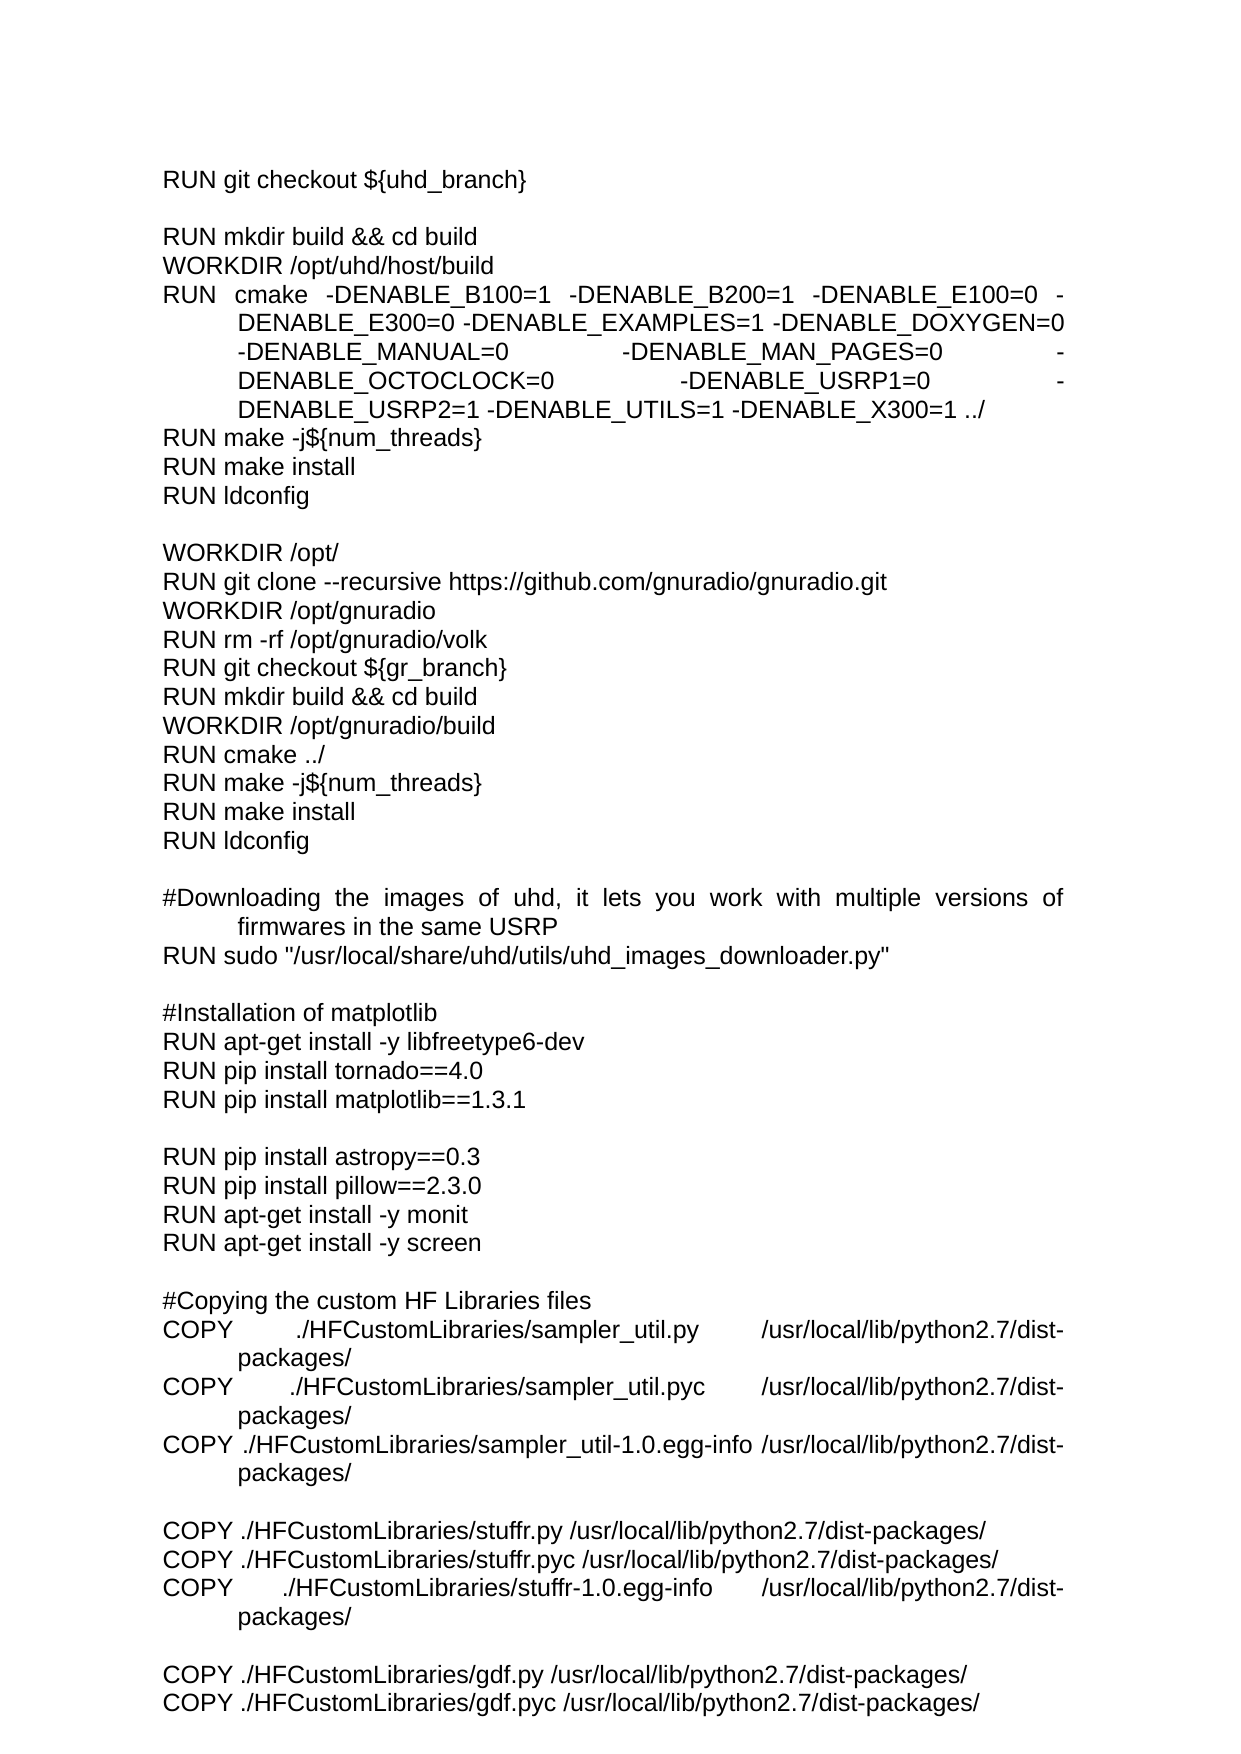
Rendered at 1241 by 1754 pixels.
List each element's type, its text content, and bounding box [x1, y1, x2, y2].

text #Copying the custom HF Libraries files [162, 1286, 1065, 1314]
text COPY ./HFCustomLibraries/stuffr.pyc /usr/local/lib/python2.7/dist-packages/ [162, 1544, 1065, 1573]
text RUN make -j${num_threads} [162, 423, 1065, 452]
text COPY ./HFCustomLibraries/sampler_util-1.0.egg-info /usr/local/lib/python2.7/dist-packages/ [162, 1429, 1065, 1487]
text RUN make -j${num_threads} [162, 768, 1065, 797]
text RUN pip install astropy==0.3 [162, 1142, 1065, 1171]
text RUN pip install pillow==2.3.0 [162, 1171, 1065, 1199]
text WORKDIR /opt/uhd/host/build [162, 251, 1065, 279]
text WORKDIR /opt/ [162, 538, 1065, 567]
text RUN git checkout ${gr_branch} [162, 653, 1065, 682]
text #Downloading the images of uhd, it lets you work with multiple versions of firmwares in the same USRP [162, 883, 1065, 941]
text RUN apt-get install -y monit [162, 1199, 1065, 1228]
text RUN rm -rf /opt/gnuradio/volk [162, 624, 1065, 653]
text COPY ./HFCustomLibraries/gdf.pyc /usr/local/lib/python2.7/dist-packages/ [162, 1688, 1065, 1717]
text COPY ./HFCustomLibraries/gdf.py /usr/local/lib/python2.7/dist-packages/ [162, 1659, 1065, 1688]
text RUN git clone --recursive https://github.com/gnuradio/gnuradio.git [162, 567, 1065, 596]
text WORKDIR /opt/gnuradio/build [162, 711, 1065, 739]
text COPY ./HFCustomLibraries/stuffr.py /usr/local/lib/python2.7/dist-packages/ [162, 1516, 1065, 1544]
text RUN pip install matplotlib==1.3.1 [162, 1084, 1065, 1113]
text COPY ./HFCustomLibraries/stuffr-1.0.egg-info /usr/local/lib/python2.7/dist-packages/ [162, 1573, 1065, 1631]
text RUN git checkout ${uhd_branch} [162, 164, 1065, 193]
text RUN pip install tornado==4.0 [162, 1056, 1065, 1084]
text RUN mkdir build && cd build [162, 222, 1065, 251]
text COPY ./HFCustomLibraries/sampler_util.py /usr/local/lib/python2.7/dist-packages/ [162, 1314, 1065, 1372]
text RUN cmake ../ [162, 739, 1065, 768]
text RUN cmake -DENABLE_B100=1 -DENABLE_B200=1 -DENABLE_E100=0 -DENABLE_E300=0 -DENABLE_EXAMPLES=1 -DENABLE_DOXYGEN=0 -DENABLE_MANUAL=0 -DENABLE_MAN_PAGES=0 -DENABLE_OCTOCLOCK=0 -DENABLE_USRP1=0 -DENABLE_USRP2=1 -DENABLE_UTILS=1 -DENABLE_X300=1 ../ [162, 279, 1065, 423]
text RUN make install [162, 452, 1065, 481]
text RUN apt-get install -y screen [162, 1228, 1065, 1257]
text RUN apt-get install -y libfreetype6-dev [162, 1027, 1065, 1056]
text RUN ldconfig [162, 826, 1065, 854]
text RUN ldconfig [162, 481, 1065, 509]
text RUN sudo "/usr/local/share/uhd/utils/uhd_images_downloader.py" [162, 941, 1065, 969]
text WORKDIR /opt/gnuradio [162, 596, 1065, 624]
text RUN make install [162, 797, 1065, 826]
text COPY ./HFCustomLibraries/sampler_util.pyc /usr/local/lib/python2.7/dist-packages/ [162, 1372, 1065, 1429]
text #Installation of matplotlib [162, 998, 1065, 1027]
text RUN mkdir build && cd build [162, 682, 1065, 711]
